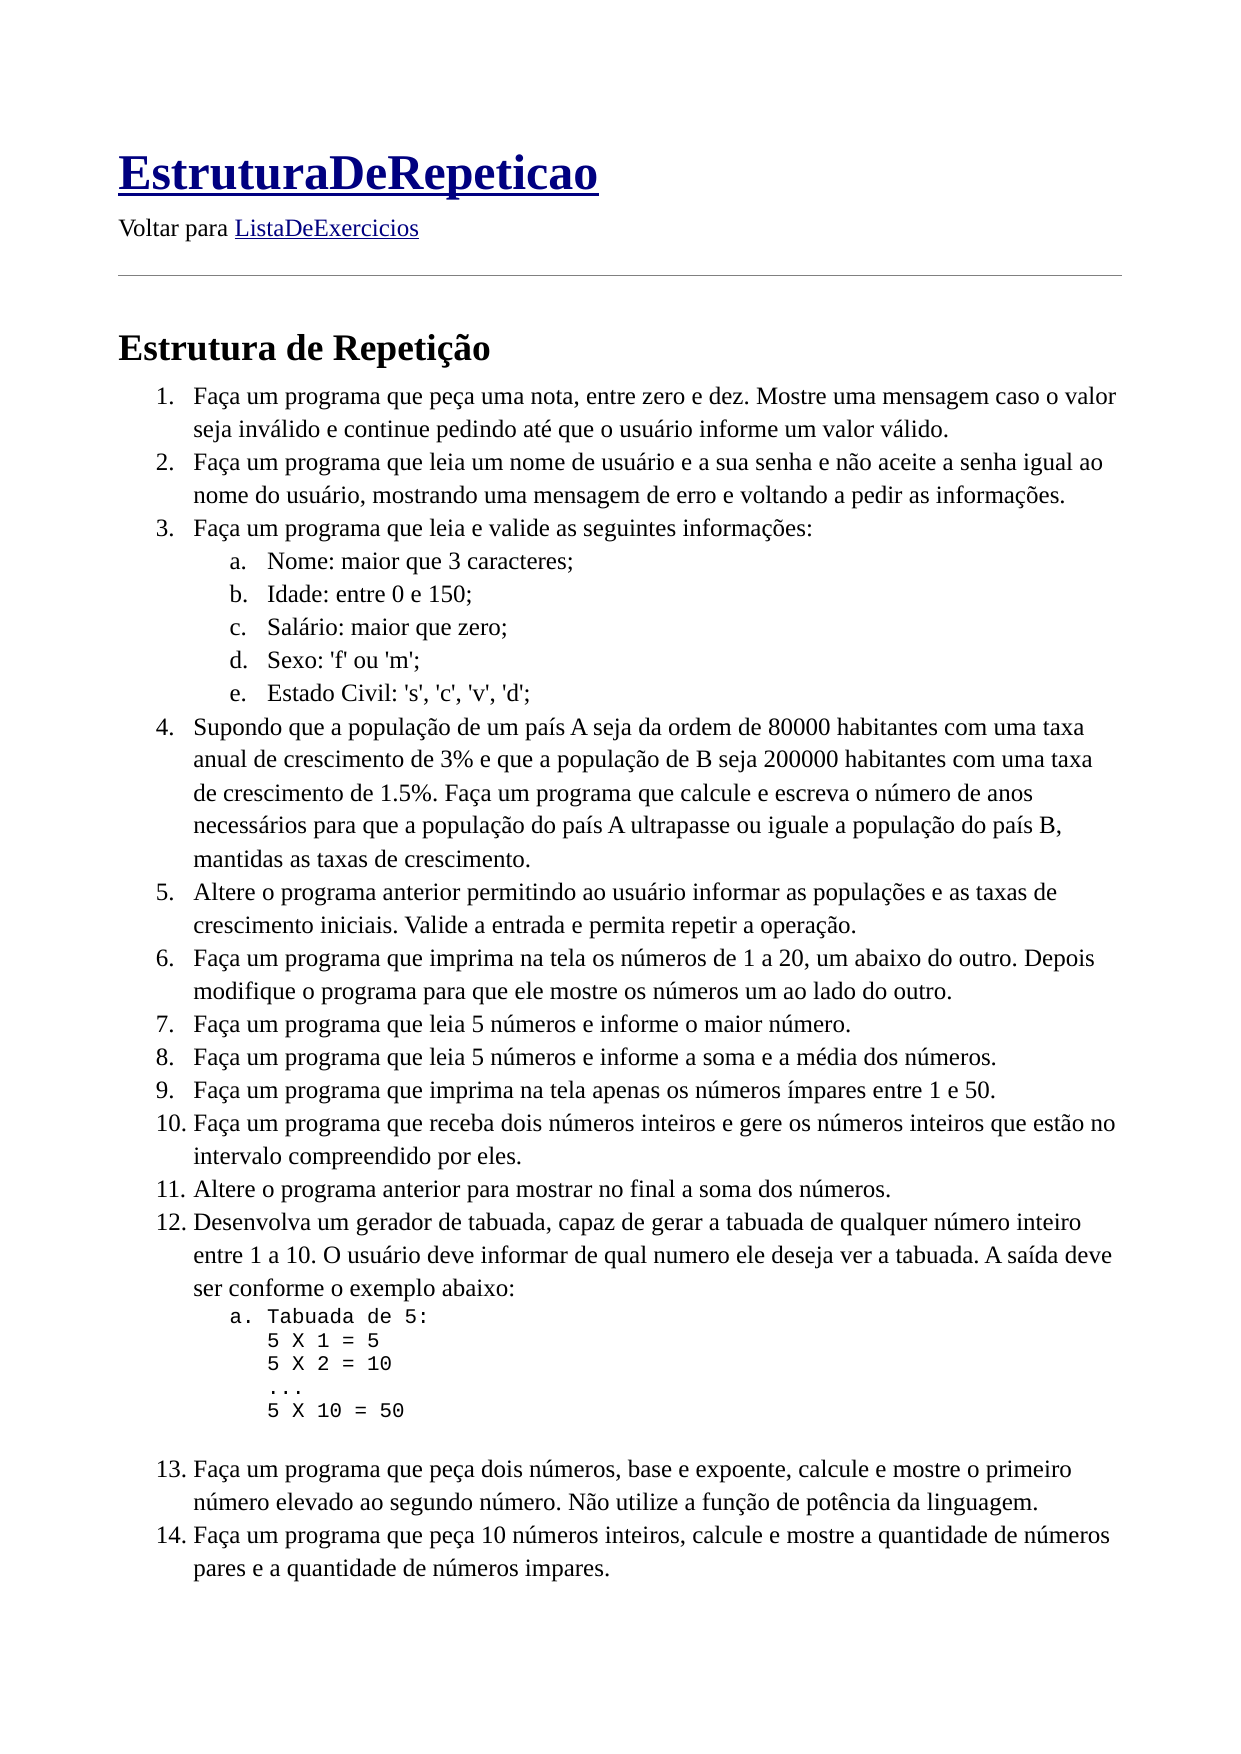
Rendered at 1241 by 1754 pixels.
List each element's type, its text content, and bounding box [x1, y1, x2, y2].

list Faça um programa que peça 10 números inteiros, calcule e mostre a quantidade de números pares e a quantidade de números impares. [156, 1520, 1122, 1581]
list Estado Civil: 's', 'c', 'v', 'd'; [229, 678, 1122, 707]
list Faça um programa que receba dois números inteiros e gere os números inteiros que estão no intervalo compreendido por eles. [156, 1108, 1122, 1169]
list Faça um programa que peça uma nota, entre zero e dez. Mostre uma mensagem caso o valor seja inválido e continue pedindo até que o usuário informe um valor válido. [156, 381, 1122, 443]
list Nome: maior que 3 caracteres; [229, 546, 1122, 575]
list Idade: entre 0 e 150; [229, 579, 1122, 608]
list Faça um programa que leia 5 números e informe o maior número. [156, 1009, 1122, 1037]
list Tabuada de 5: [229, 1306, 1122, 1329]
subtitle EstruturaDeRepeticao [118, 143, 1122, 201]
list Salário: maior que zero; [229, 612, 1122, 641]
list 5 X 2 = 10 [229, 1353, 1122, 1377]
list 5 X 1 = 5 [229, 1329, 1122, 1353]
list Faça um programa que leia 5 números e informe a soma e a média dos números. [156, 1042, 1122, 1071]
list Faça um programa que imprima na tela os números de 1 a 20, um abaixo do outro. Depois modifique o programa para que ele mostre os números um ao lado do outro. [156, 943, 1122, 1004]
list Altere o programa anterior permitindo ao usuário informar as populações e as taxas de crescimento iniciais. Valide a entrada e permita repetir a operação. [156, 877, 1122, 938]
list Altere o programa anterior para mostrar no final a soma dos números. [156, 1174, 1122, 1203]
list Sexo: 'f' ou 'm'; [229, 646, 1122, 674]
list Supondo que a população de um país A seja da ordem de 80000 habitantes com uma taxa anual de crescimento de 3% e que a população de B seja 200000 habitantes com uma taxa de crescimento de 1.5%. Faça um programa que calcule e escreva o número de anos necessários para que a população do país A ultrapasse ou iguale a população do país B, mantidas as taxas de crescimento. [156, 712, 1122, 872]
list Faça um programa que imprima na tela apenas os números ímpares entre 1 e 50. [156, 1075, 1122, 1103]
subtitle Estrutura de Repetição [118, 326, 1122, 369]
list 5 X 10 = 50 [229, 1401, 1122, 1424]
list Faça um programa que leia e valide as seguintes informações: [156, 513, 1122, 542]
list Faça um programa que peça dois números, base e expoente, calcule e mostre o primeiro número elevado ao segundo número. Não utilize a função de potência da linguagem. [156, 1454, 1122, 1515]
text Voltar para ListaDeExercicios [118, 213, 1122, 242]
list ... [229, 1377, 1122, 1401]
list Desenvolva um gerador de tabuada, capaz de gerar a tabuada de qualquer número inteiro entre 1 a 10. O usuário deve informar de qual numero ele deseja ver a tabuada. A saída deve ser conforme o exemplo abaixo: [156, 1207, 1122, 1302]
list Faça um programa que leia um nome de usuário e a sua senha e não aceite a senha igual ao nome do usuário, mostrando uma mensagem de erro e voltando a pedir as informações. [156, 447, 1122, 509]
